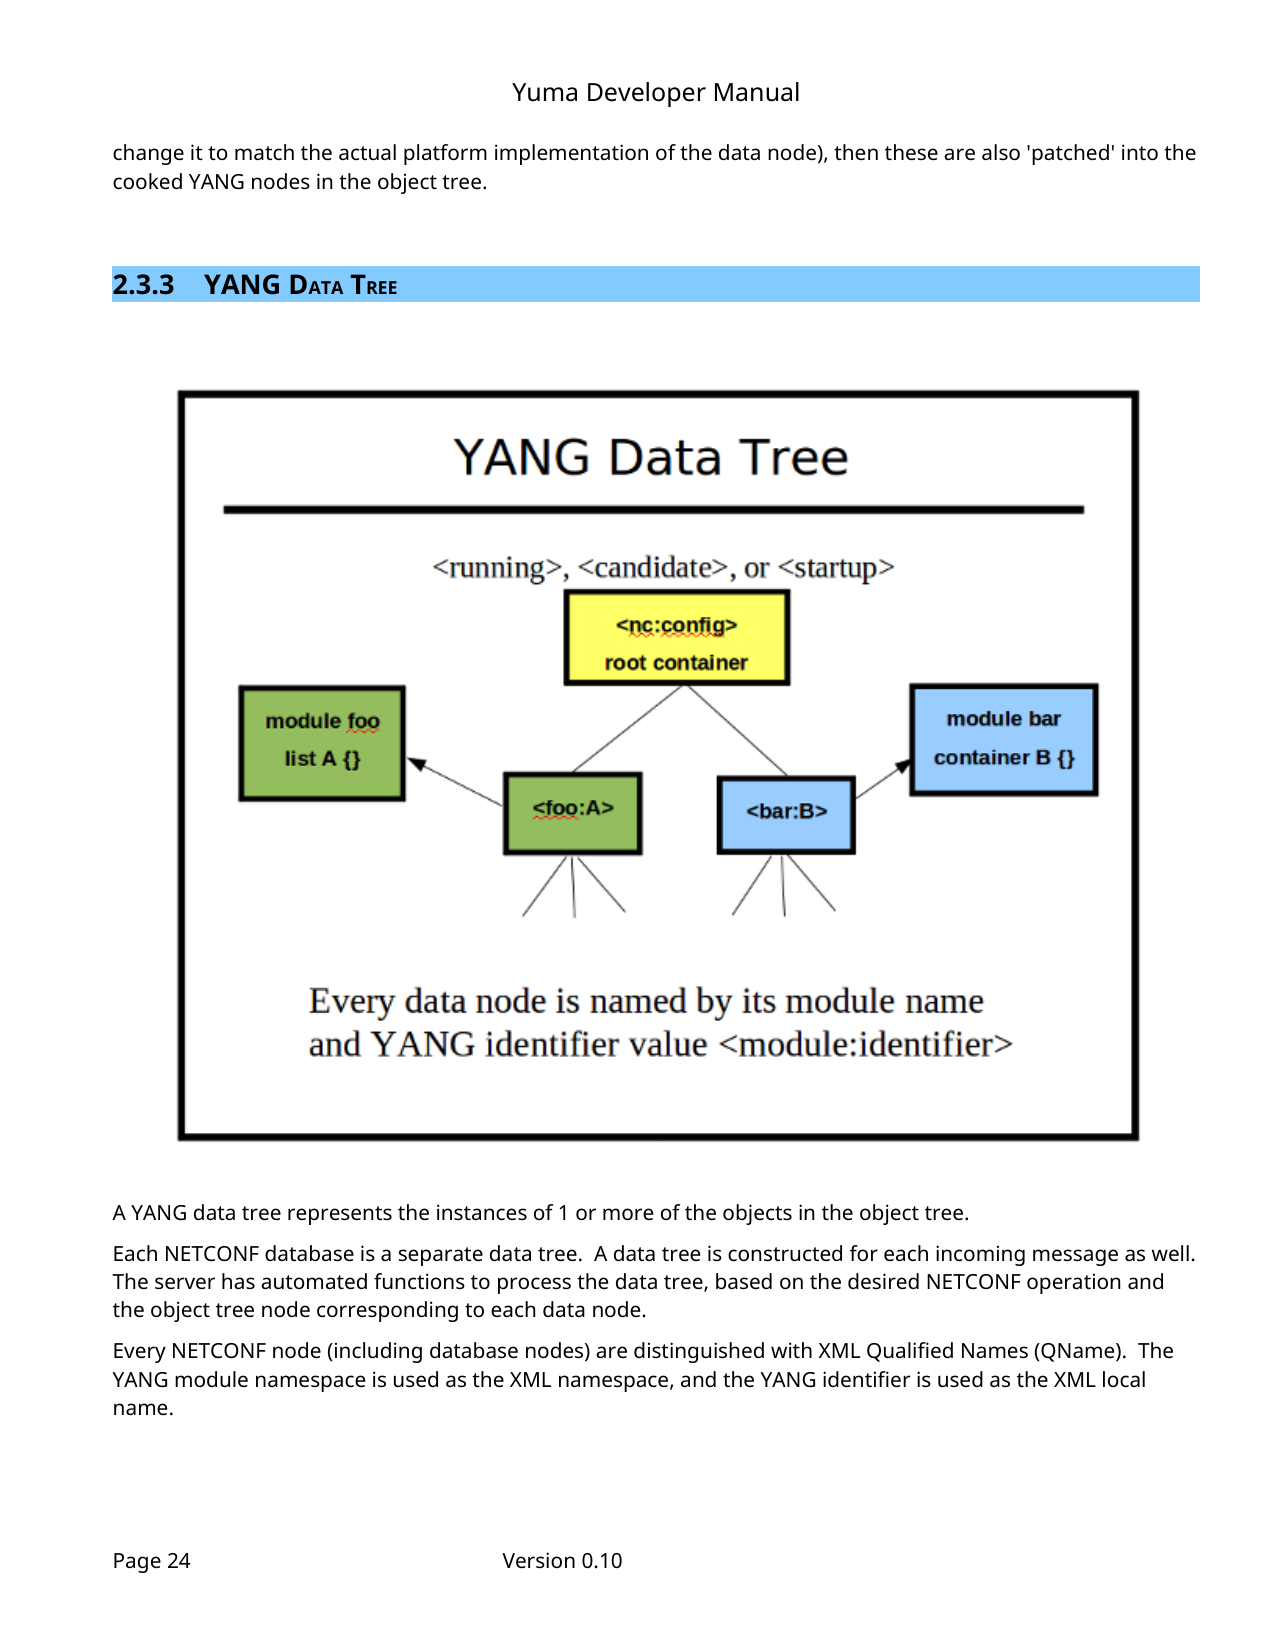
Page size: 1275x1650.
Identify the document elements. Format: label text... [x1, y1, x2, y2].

subtitle YANG Data Tree [112, 266, 1200, 302]
picture [147, 372, 1166, 1157]
text change it to match the actual platform implementation of the data node), then these are also 'patched' into the cooked YANG nodes in the object tree. [112, 138, 1200, 195]
text Each NETCONF database is a separate data tree. A data tree is constructed for each incoming message as well. The server has automated functions to process the data tree, based on the desired NETCONF operation and the object tree node corresponding to each data node. [112, 1239, 1200, 1324]
text A YANG data tree represents the instances of 1 or more of the objects in the object tree. [112, 1198, 1200, 1226]
text Every NETCONF node (including database nodes) are distinguished with XML Qualified Names (QName). The YANG module namespace is used as the XML namespace, and the YANG identifier is used as the XML local name. [112, 1336, 1200, 1422]
